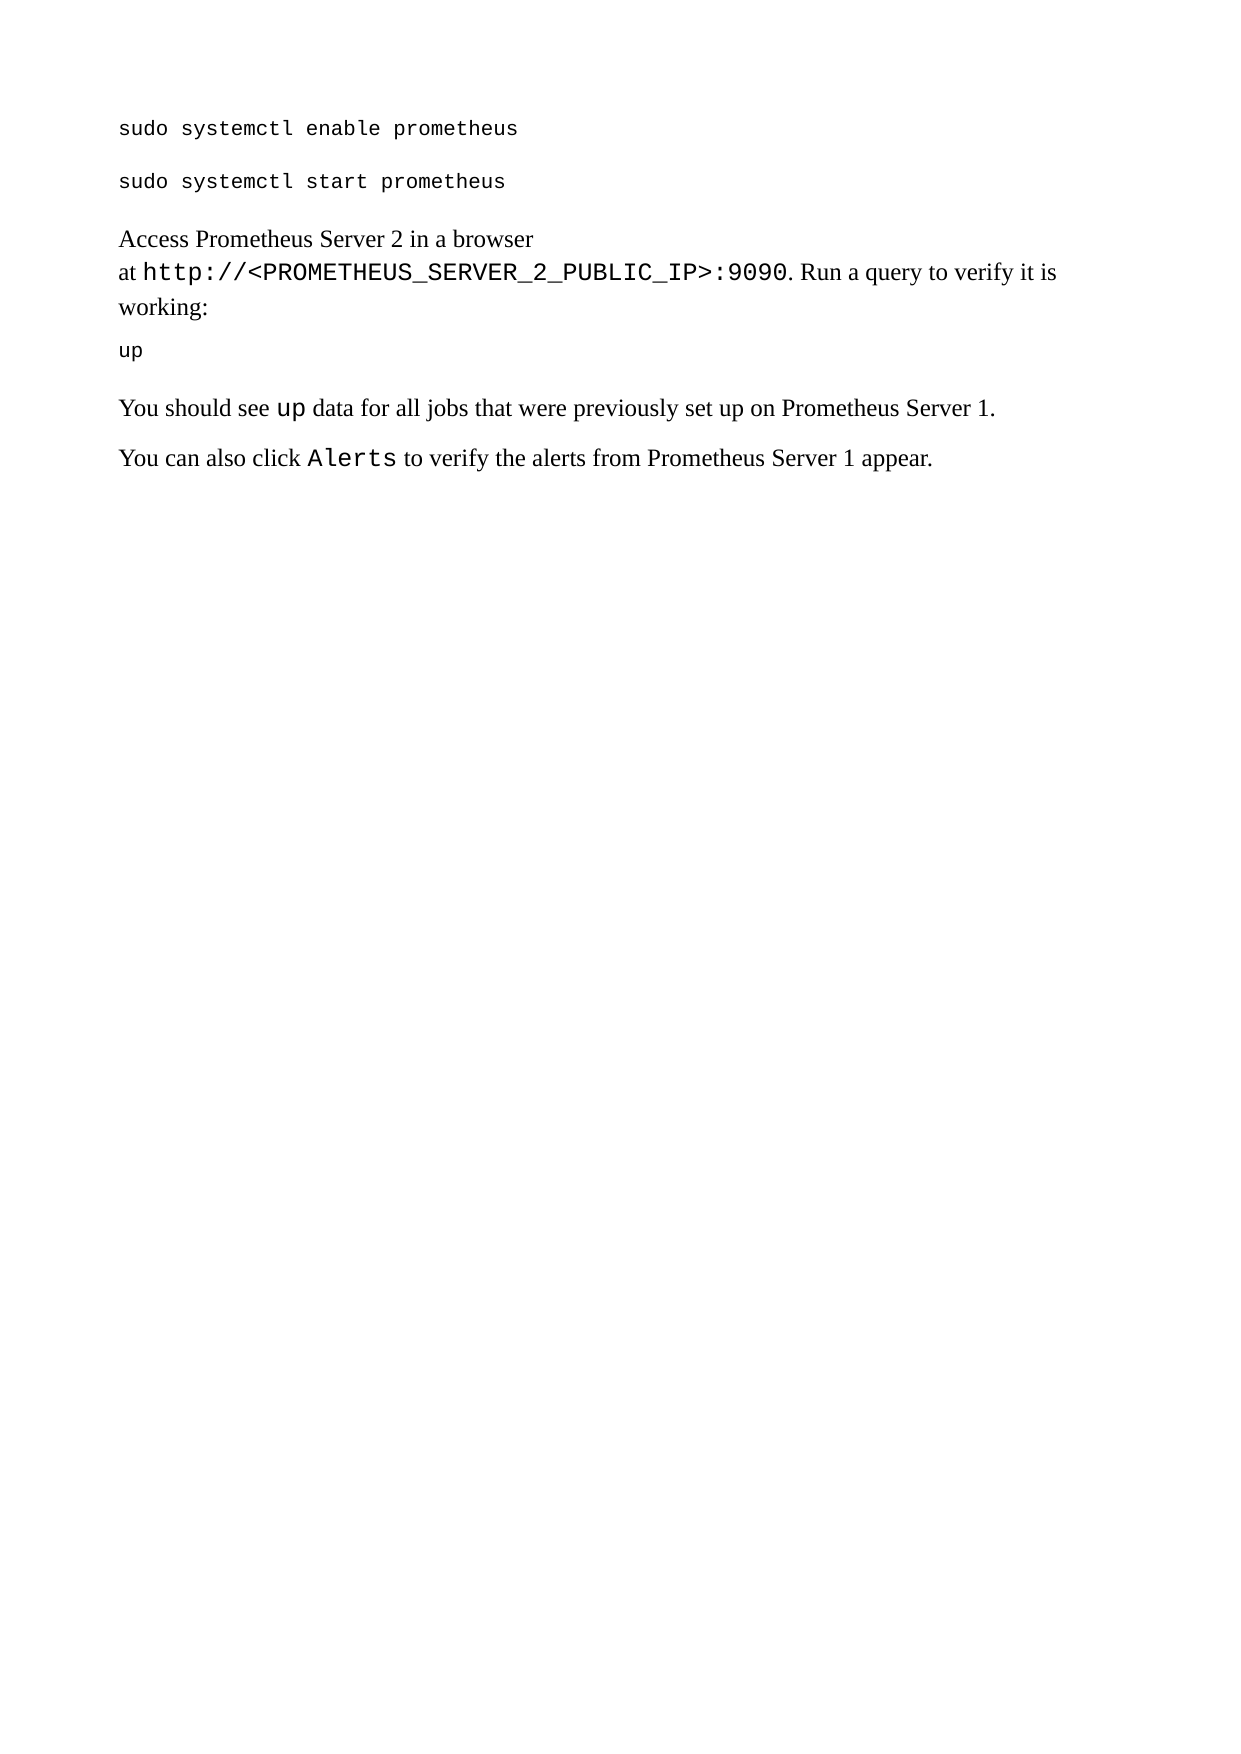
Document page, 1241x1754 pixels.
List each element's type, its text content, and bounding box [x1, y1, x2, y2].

text sudo systemctl start prometheus [118, 171, 1122, 195]
text You can also click Alerts to verify the alerts from Prometheus Server 1 appear. [118, 443, 1122, 474]
text sudo systemctl enable prometheus [118, 118, 1122, 142]
text up [118, 340, 1122, 364]
text Access Prometheus Server 2 in a browser at http://<PROMETHEUS_SERVER_2_PUBLIC_IP>:9090. Run a query to verify it is working: [118, 224, 1122, 321]
text You should see up data for all jobs that were previously set up on Prometheus Server 1. [118, 393, 1122, 424]
